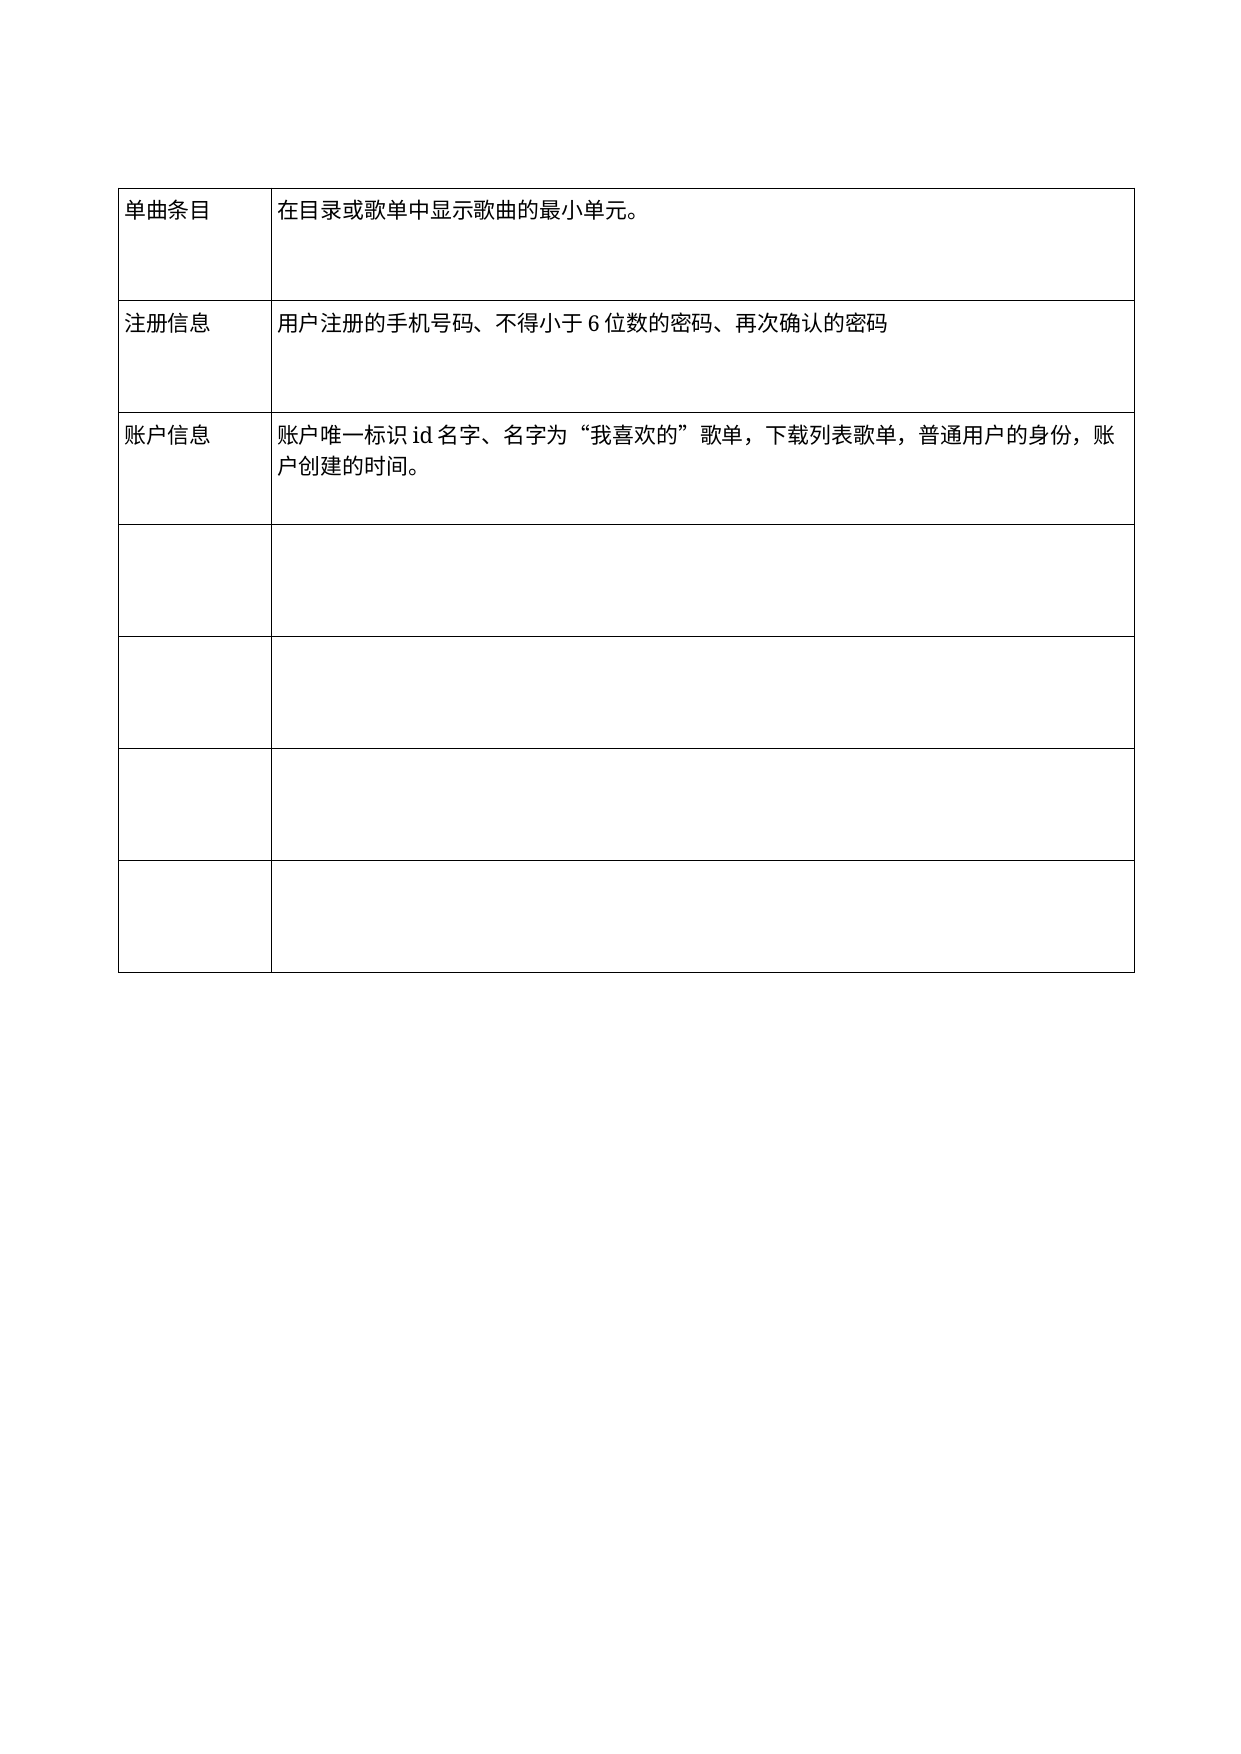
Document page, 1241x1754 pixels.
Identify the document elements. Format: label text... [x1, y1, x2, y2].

table_cell 账户唯一标识id名字、名字为“我喜欢的”歌单，下载列表歌单，普通用户的身份，账户创建的时间。 [272, 413, 1134, 524]
table_cell [119, 749, 271, 860]
table_cell [119, 525, 271, 636]
table_cell 注册信息 [119, 301, 271, 412]
table_cell [272, 525, 1134, 636]
table_cell 账户信息 [119, 413, 271, 524]
table_cell [119, 861, 271, 972]
table_cell 单曲条目 [119, 189, 271, 300]
table_cell [272, 861, 1134, 972]
table_cell [119, 637, 271, 748]
table_cell [272, 637, 1134, 748]
table_cell [272, 749, 1134, 860]
table_cell 在目录或歌单中显示歌曲的最小单元。 [272, 189, 1134, 300]
table_cell 用户注册的手机号码、不得小于6位数的密码、再次确认的密码 [272, 301, 1134, 412]
